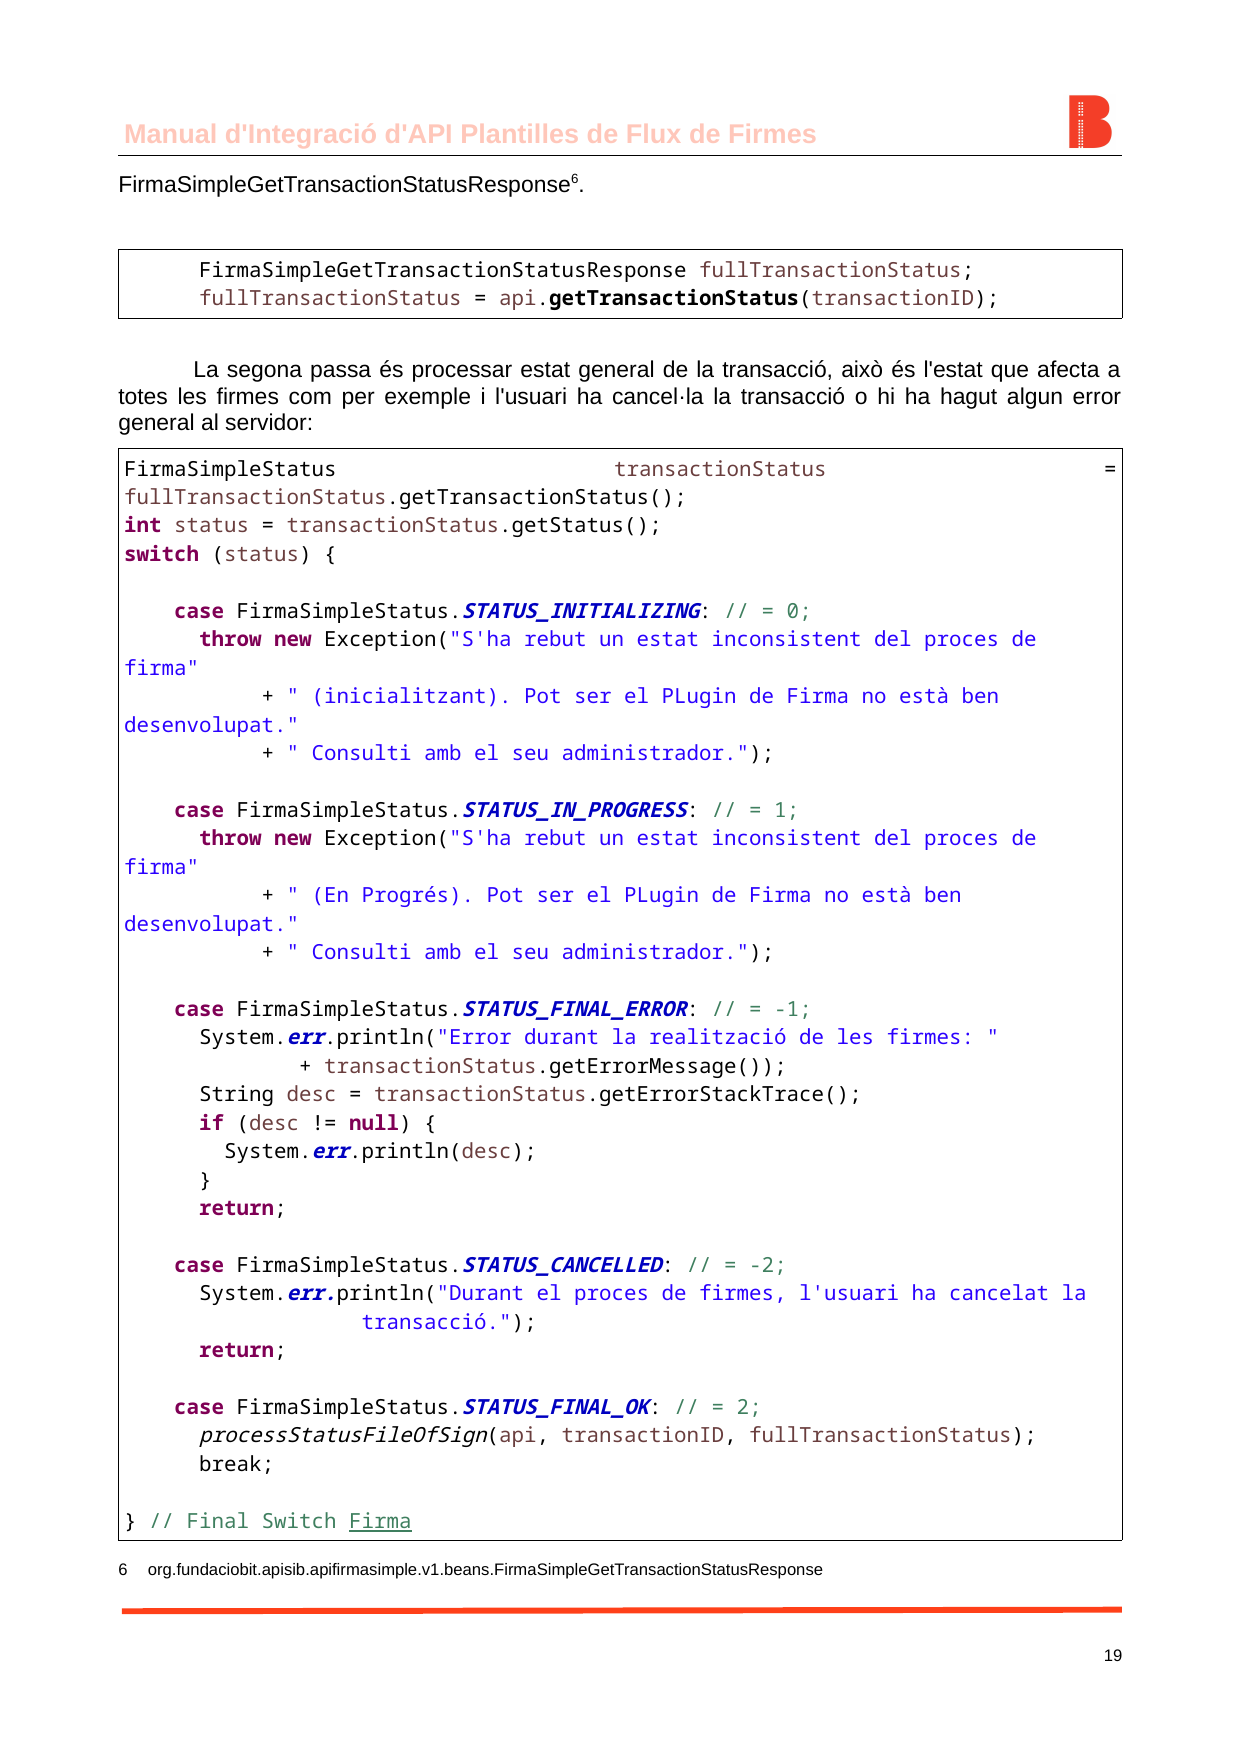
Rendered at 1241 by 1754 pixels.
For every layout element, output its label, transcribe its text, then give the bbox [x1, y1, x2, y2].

text org.fundaciobit.apisib.apifirmasimple.v1.beans.FirmaSimpleGetTransactionStatusResponse [118, 1559, 1122, 1578]
text FirmaSimpleGetTransactionStatusResponse. [118, 171, 1122, 198]
table_header FirmaSimpleStatus transactionStatus = fullTransactionStatus.getTransactionStatus(); int status = transactionStatus.getStatus(); switch (status) { case FirmaSimpleStatus.STATUS_INITIALIZING: // = 0; throw new Exception("S'ha rebut un estat inconsistent del proces de firma" + " (inicialitzant). Pot ser el PLugin de Firma no està ben desenvolupat." + " Consulti amb el seu administrador."); case FirmaSimpleStatus.STATUS_IN_PROGRESS: // = 1; throw new Exception("S'ha rebut un estat inconsistent del proces de firma" + " (En Progrés). Pot ser el PLugin de Firma no està ben desenvolupat." + " Consulti amb el seu administrador."); case FirmaSimpleStatus.STATUS_FINAL_ERROR: // = -1; System.err.println("Error durant la realització de les firmes: " + transactionStatus.getErrorMessage()); String desc = transactionStatus.getErrorStackTrace(); if (desc != null) { System.err.println(desc); } return; case FirmaSimpleStatus.STATUS_CANCELLED: // = -2; System.err.println("Durant el proces de firmes, l'usuari ha cancelat la transacció."); return; case FirmaSimpleStatus.STATUS_FINAL_OK: // = 2; processStatusFileOfSign(api, transactionID, fullTransactionStatus); break; } // Final Switch Firma [119, 449, 1122, 1540]
picture [1063, 94, 1117, 150]
text La segona passa és processar estat general de la transacció, això és l'estat que afecta a totes les firmes com per exemple i l'usuari ha cancel·la la transacció o hi ha hagut algun error general al servidor: [118, 356, 1122, 435]
table_header FirmaSimpleGetTransactionStatusResponse fullTransactionStatus; fullTransactionStatus = api.getTransactionStatus(transactionID); [119, 250, 1122, 317]
